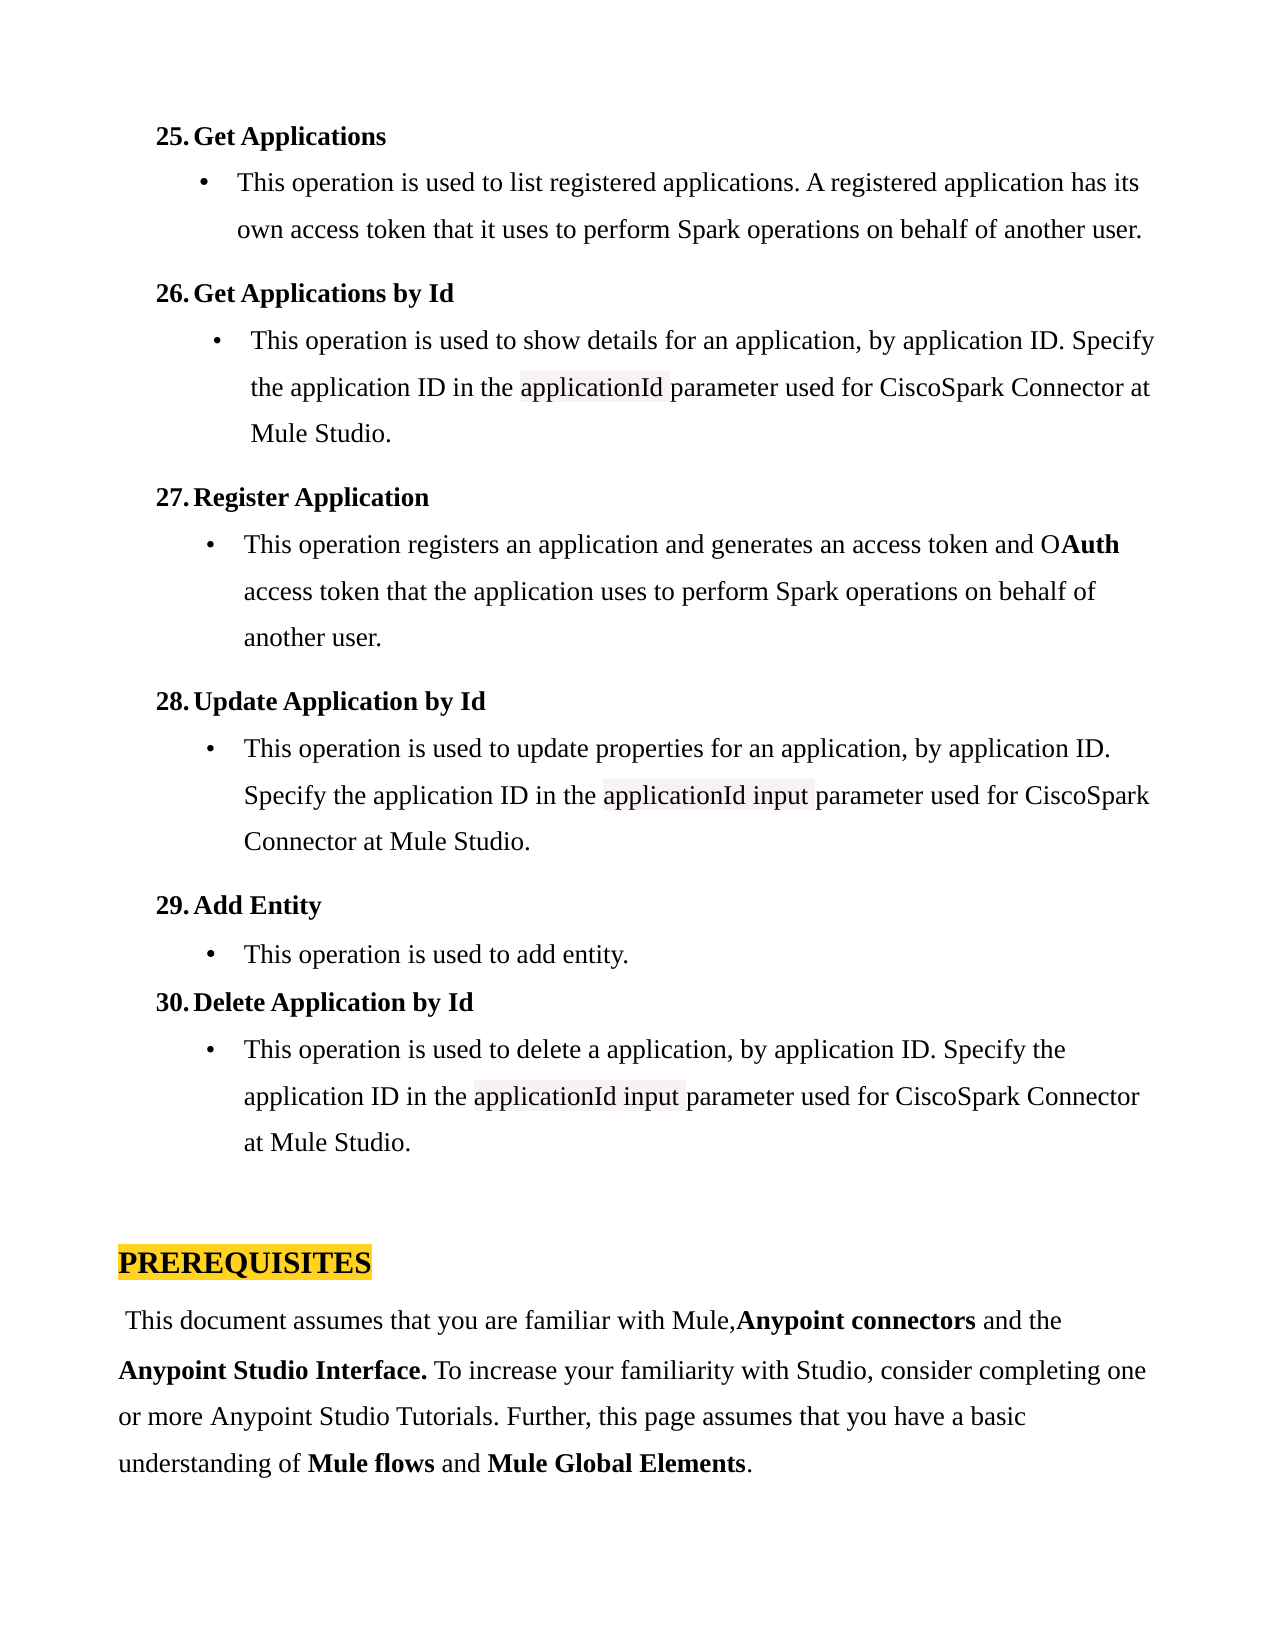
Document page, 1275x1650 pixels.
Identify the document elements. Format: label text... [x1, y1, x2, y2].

list Register Application [156, 480, 1157, 512]
list This operation is used to add entity. [206, 936, 1157, 969]
text This document assumes that you are familiar with Mule,Anypoint connectors and the Anypoint Studio Interface. To increase your familiarity with Studio, consider completing one or more Anypoint Studio Tutorials. Further, this page assumes that you have a basic understanding of Mule flows and Mule Global Elements. [117, 1296, 1157, 1478]
list This operation registers an application and generates an access token and OAuth access token that the application uses to perform Spark operations on behalf of another user. [206, 528, 1157, 653]
list Delete Application by Id [156, 985, 1157, 1017]
list This operation is used to delete a application, by application ID. Specify the application ID in the applicationId input parameter used for CiscoSpark Connector at Mule Studio. [206, 1033, 1157, 1158]
list This operation is used to show details for an application, by application ID. Specify the application ID in the applicationId parameter used for CiscoSpark Connector at Mule Studio. [213, 324, 1157, 448]
list Get Applications by Id [156, 276, 1157, 308]
list Get Applications [156, 118, 1157, 151]
subtitle PREREQUISITES [118, 1189, 1157, 1280]
list This operation is used to list registered applications. A registered application has its own access token that it uses to perform Spark operations on behalf of another user. [199, 167, 1157, 244]
list Update Application by Id [156, 684, 1157, 717]
list This operation is used to update properties for an application, by application ID. Specify the application ID in the applicationId input parameter used for CiscoSpark Connector at Mule Studio. [206, 732, 1157, 857]
list Add Entity [156, 888, 1157, 921]
